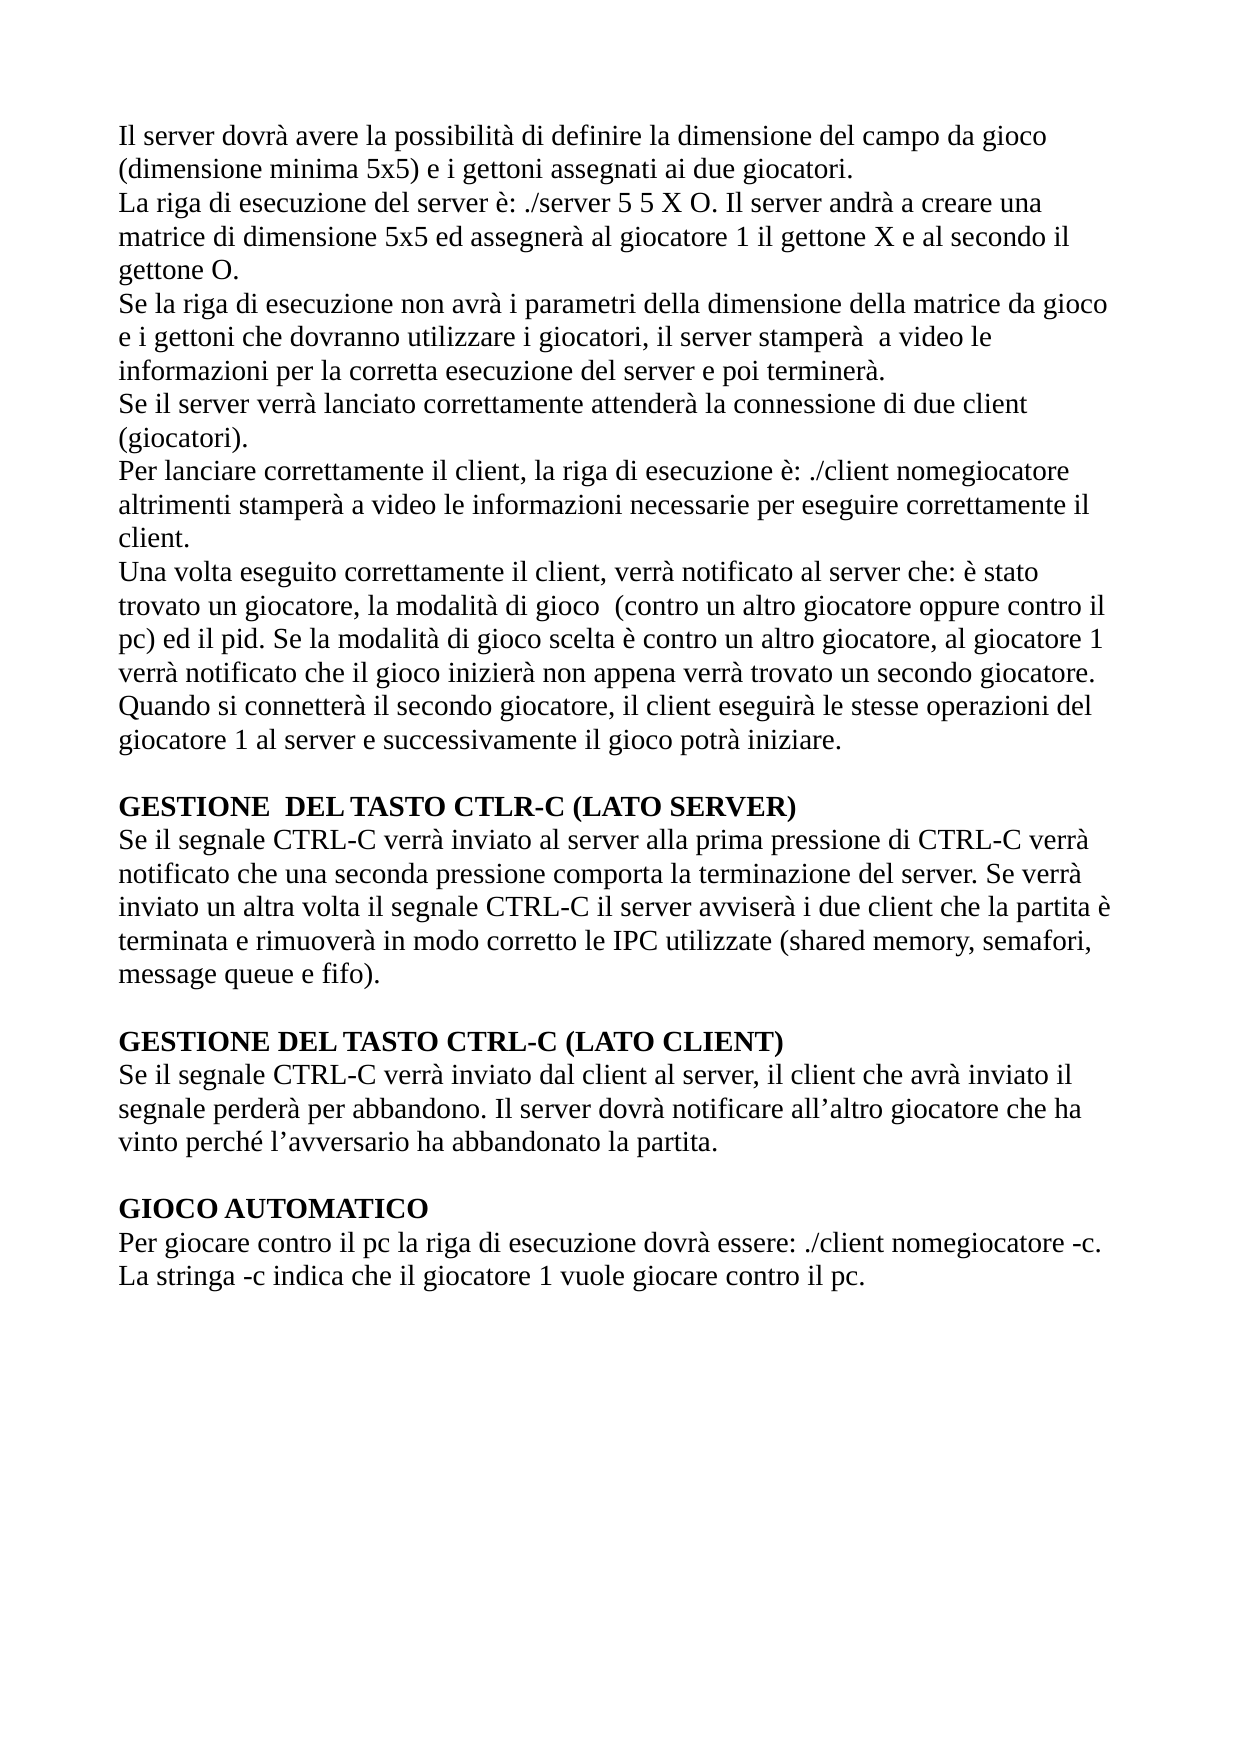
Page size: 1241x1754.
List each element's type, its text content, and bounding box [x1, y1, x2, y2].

text GESTIONE DEL TASTO CTLR-C (LATO SERVER) [118, 789, 1122, 822]
text GESTIONE DEL TASTO CTRL-C (LATO CLIENT) [118, 1024, 1122, 1057]
text GIOCO AUTOMATICO [118, 1191, 1122, 1225]
text Se il segnale CTRL-C verrà inviato al server alla prima pressione di CTRL-C verrà notificato che una seconda pressione comporta la terminazione del server. Se verrà inviato un altra volta il segnale CTRL-C il server avviserà i due client che la partita è terminata e rimuoverà in modo corretto le IPC utilizzate (shared memory, semafori, message queue e fifo). [118, 822, 1122, 990]
text Il server dovrà avere la possibilità di definire la dimensione del campo da gioco (dimensione minima 5x5) e i gettoni assegnati ai due giocatori. [118, 118, 1122, 185]
text Se il server verrà lanciato correttamente attenderà la connessione di due client (giocatori). [118, 386, 1122, 453]
text Per lanciare correttamente il client, la riga di esecuzione è: ./client nomegiocatore altrimenti stamperà a video le informazioni necessarie per eseguire correttamente il client. [118, 453, 1122, 554]
text Per giocare contro il pc la riga di esecuzione dovrà essere: ./client nomegiocatore -c. La stringa -c indica che il giocatore 1 vuole giocare contro il pc. [118, 1225, 1122, 1292]
text Una volta eseguito correttamente il client, verrà notificato al server che: è stato trovato un giocatore, la modalità di gioco (contro un altro giocatore oppure contro il pc) ed il pid. Se la modalità di gioco scelta è contro un altro giocatore, al giocatore 1 verrà notificato che il gioco inizierà non appena verrà trovato un secondo giocatore. Quando si connetterà il secondo giocatore, il client eseguirà le stesse operazioni del giocatore 1 al server e successivamente il gioco potrà iniziare. [118, 554, 1122, 755]
text Se la riga di esecuzione non avrà i parametri della dimensione della matrice da gioco e i gettoni che dovranno utilizzare i giocatori, il server stamperà a video le informazioni per la corretta esecuzione del server e poi terminerà. [118, 286, 1122, 386]
text Se il segnale CTRL-C verrà inviato dal client al server, il client che avrà inviato il segnale perderà per abbandono. Il server dovrà notificare all’altro giocatore che ha vinto perché l’avversario ha abbandonato la partita. [118, 1057, 1122, 1158]
text La riga di esecuzione del server è: ./server 5 5 X O. Il server andrà a creare una matrice di dimensione 5x5 ed assegnerà al giocatore 1 il gettone X e al secondo il gettone O. [118, 185, 1122, 286]
